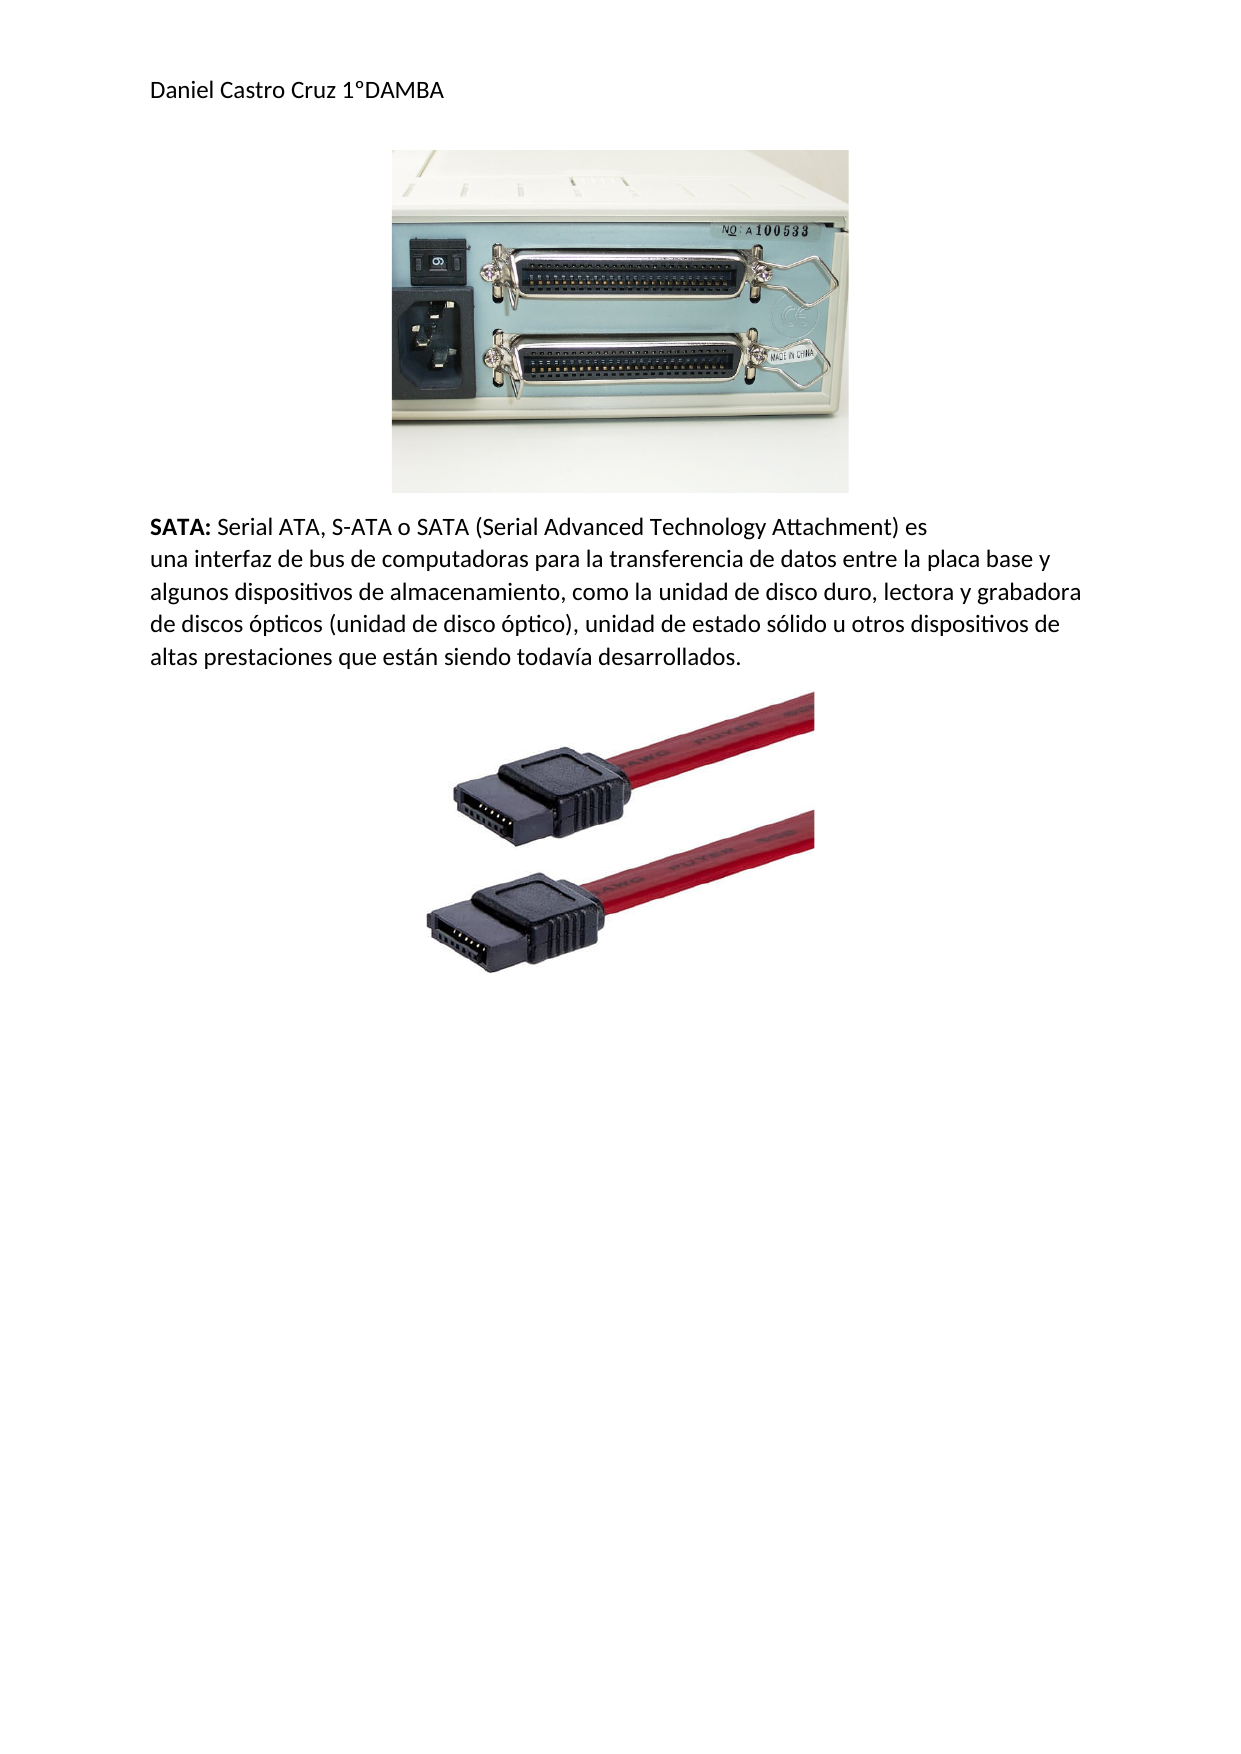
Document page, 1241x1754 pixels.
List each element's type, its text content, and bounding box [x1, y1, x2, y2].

text SATA: Serial ATA, S-ATA o SATA (Serial Advanced Technology Attachment) es una interfaz de bus de computadoras para la transferencia de datos entre la placa base y algunos dispositivos de almacenamiento, como la unidad de disco duro, lectora y grabadora de discos ópticos (unidad de disco óptico), unidad de estado sólido u otros dispositivos de altas prestaciones que están siendo todavía desarrollados. [150, 511, 1090, 672]
